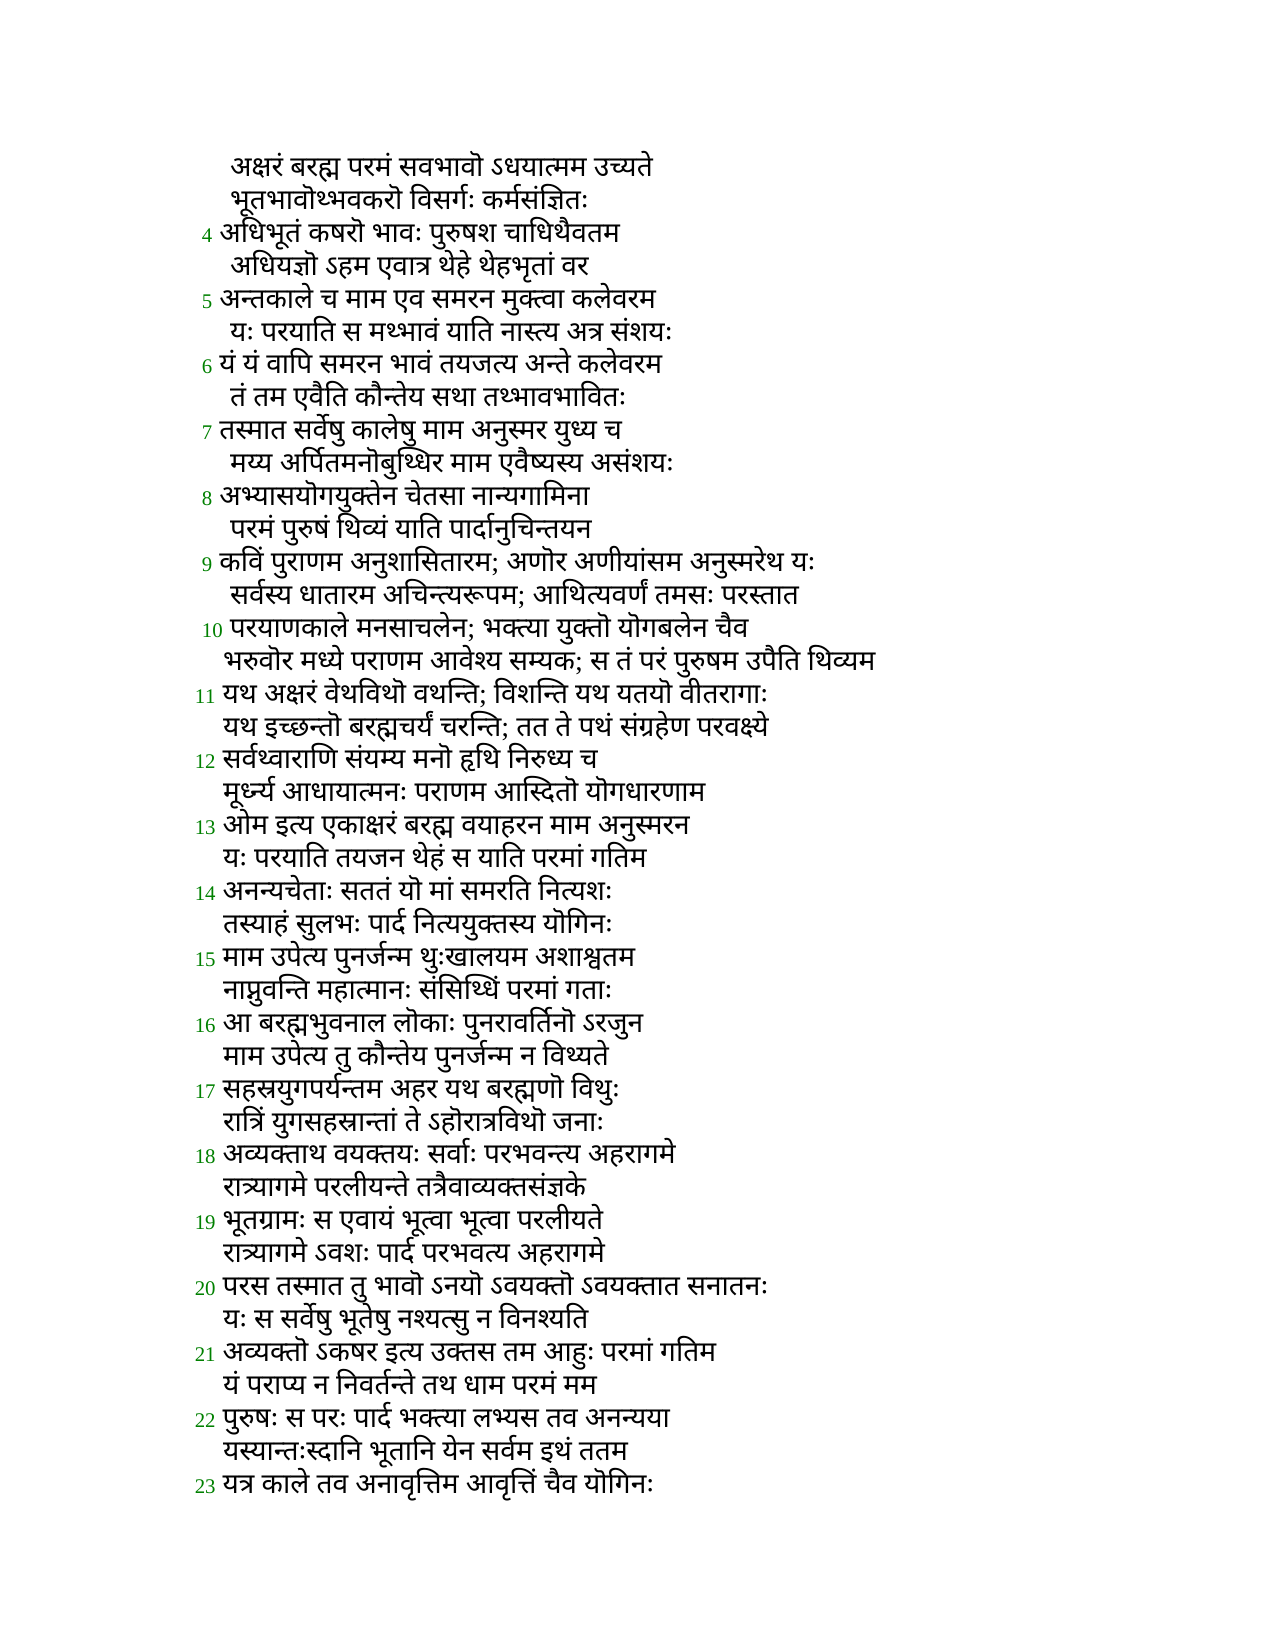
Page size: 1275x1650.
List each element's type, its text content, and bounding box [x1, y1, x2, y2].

text अक्षरं बरह्म परमं सवभावॊ ऽधयात्मम उच्यते भूतभावॊथ्भवकरॊ विसर्गः कर्मसंज्ञितः 4 अधिभूतं कषरॊ भावः पुरुषश चाधिथैवतम अधियज्ञॊ ऽहम एवात्र थेहे थेहभृतां वर 5 अन्तकाले च माम एव समरन मुक्त्वा कलेवरम यः परयाति स मथ्भावं याति नास्त्य अत्र संशयः 6 यं यं वापि समरन भावं तयजत्य अन्ते कलेवरम तं तम एवैति कौन्तेय सथा तथ्भावभावितः 7 तस्मात सर्वेषु कालेषु माम अनुस्मर युध्य च मय्य अर्पितमनॊबुथ्धिर माम एवैष्यस्य असंशयः 8 अभ्यासयॊगयुक्तेन चेतसा नान्यगामिना परमं पुरुषं थिव्यं याति पार्दानुचिन्तयन 9 कविं पुराणम अनुशासितारम; अणॊर अणीयांसम अनुस्मरेथ यः सर्वस्य धातारम अचिन्त्यरूपम; आथित्यवर्णं तमसः परस्तात 10 परयाणकाले मनसाचलेन; भक्त्या युक्तॊ यॊगबलेन चैव भरुवॊर मध्ये पराणम आवेश्य सम्यक; स तं परं पुरुषम उपैति थिव्यम 11 यथ अक्षरं वेथविथॊ वथन्ति; विशन्ति यथ यतयॊ वीतरागाः यथ इच्छन्तॊ बरह्मचर्यं चरन्ति; तत ते पथं संग्रहेण परवक्ष्ये 12 सर्वथ्वाराणि संयम्य मनॊ हृथि निरुध्य च मूर्ध्न्य आधायात्मनः पराणम आस्दितॊ यॊगधारणाम 13 ओम इत्य एकाक्षरं बरह्म वयाहरन माम अनुस्मरन यः परयाति तयजन थेहं स याति परमां गतिम 14 अनन्यचेताः सततं यॊ मां समरति नित्यशः तस्याहं सुलभः पार्द नित्ययुक्तस्य यॊगिनः 15 माम उपेत्य पुनर्जन्म थुःखालयम अशाश्वतम नाप्नुवन्ति महात्मानः संसिथ्धिं परमां गताः 16 आ बरह्मभुवनाल लॊकाः पुनरावर्तिनॊ ऽरजुन माम उपेत्य तु कौन्तेय पुनर्जन्म न विथ्यते 17 सहस्रयुगपर्यन्तम अहर यथ बरह्मणॊ विथुः रात्रिं युगसहस्रान्तां ते ऽहॊरात्रविथॊ जनाः 18 अव्यक्ताथ वयक्तयः सर्वाः परभवन्त्य अहरागमे रात्र्यागमे परलीयन्ते तत्रैवाव्यक्तसंज्ञके 19 भूतग्रामः स एवायं भूत्वा भूत्वा परलीयते रात्र्यागमे ऽवशः पार्द परभवत्य अहरागमे 20 परस तस्मात तु भावॊ ऽनयॊ ऽवयक्तॊ ऽवयक्तात सनातनः यः स सर्वेषु भूतेषु नश्यत्सु न विनश्यति 21 अव्यक्तॊ ऽकषर इत्य उक्तस तम आहुः परमां गतिम यं पराप्य न निवर्तन्ते तथ धाम परमं मम 22 पुरुषः स परः पार्द भक्त्या लभ्यस तव अनन्यया यस्यान्तःस्दानि भूतानि येन सर्वम इथं ततम 23 यत्र काले तव अनावृत्तिम आवृत्तिं चैव यॊगिनः [187, 150, 1087, 1499]
